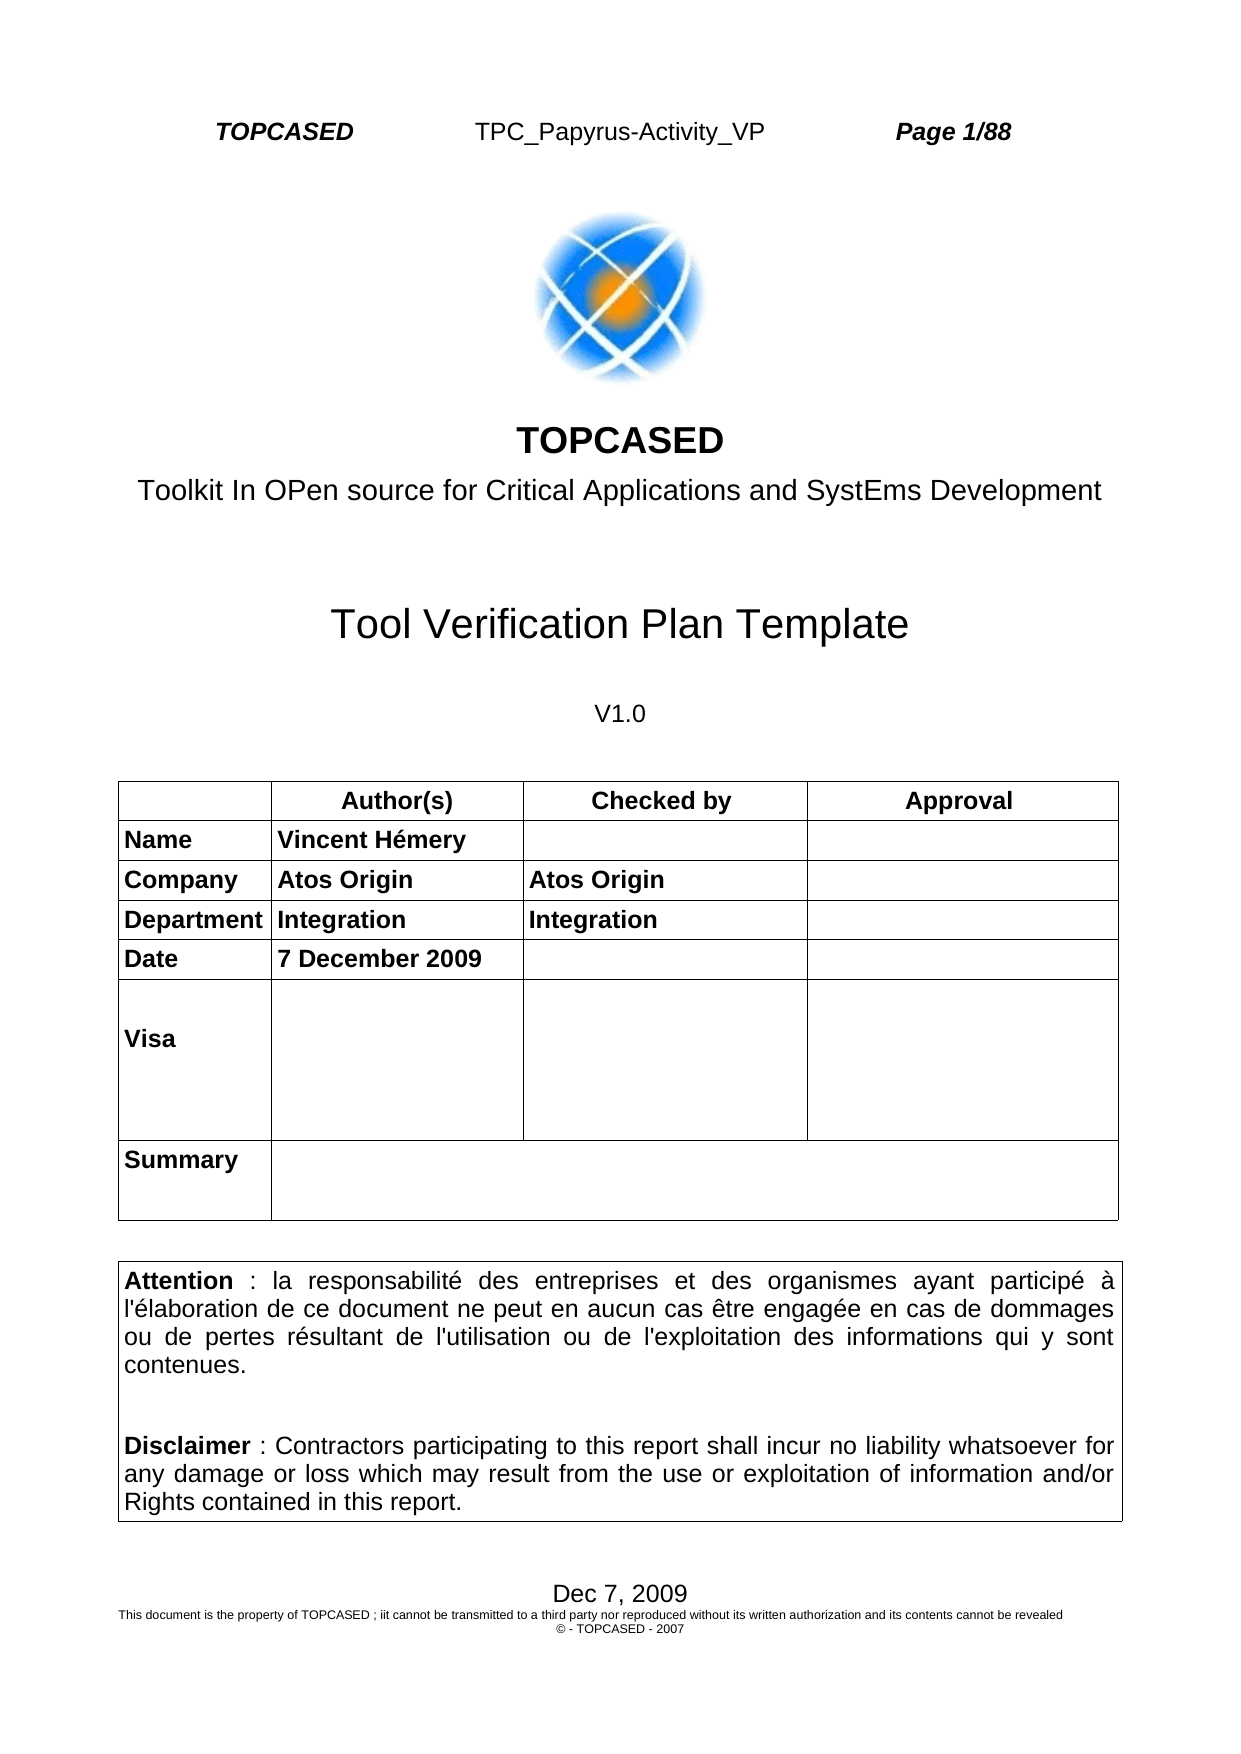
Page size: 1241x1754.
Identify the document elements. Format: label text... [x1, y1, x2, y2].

table_cell Integration [524, 901, 807, 939]
picture [526, 203, 714, 392]
table_cell Visa [119, 980, 271, 1140]
table_cell [524, 980, 807, 1140]
subtitle Toolkit In OPen source for Critical Applications and SystEms Development [118, 474, 1122, 507]
table_cell [524, 821, 807, 860]
table_cell [808, 821, 1118, 860]
table_cell [524, 940, 807, 979]
text V1.0 [118, 700, 1122, 728]
table_cell Department [119, 901, 271, 939]
table_header Attention : la responsabilité des entreprises et des organismes ayant participé à l'élaboration de ce document ne peut en aucun cas être engagée en cas de dommages ou de pertes résultant de l'utilisation ou de l'exploitation des informations qui y sont contenues. Disclaimer : Contractors participating to this report shall incur no liability whatsoever for any damage or loss which may result from the use or exploitation of information and/or Rights contained in this report. [119, 1262, 1122, 1521]
table_cell Date [119, 940, 271, 979]
table_cell [808, 861, 1118, 900]
table_header Author(s) [272, 782, 523, 820]
table_cell Integration [272, 901, 523, 939]
table_cell Name [119, 821, 271, 860]
table_cell [808, 901, 1118, 939]
table_cell [272, 980, 523, 1140]
subtitle Tool Verification Plan Template [118, 600, 1122, 647]
table_cell 7 December 2009 [272, 940, 523, 979]
table_cell [808, 980, 1118, 1140]
table_header Approval [808, 782, 1118, 820]
table_cell Company [119, 861, 271, 900]
table_cell [808, 940, 1118, 979]
table_cell Vincent Hémery [272, 821, 523, 860]
table_header [119, 782, 271, 820]
table_cell Atos Origin [524, 861, 807, 900]
table_cell Atos Origin [272, 861, 523, 900]
table_cell [272, 1141, 1118, 1220]
text TOPCASED [118, 419, 1122, 461]
table_header Checked by [524, 782, 807, 820]
table_cell Summary [119, 1141, 271, 1220]
